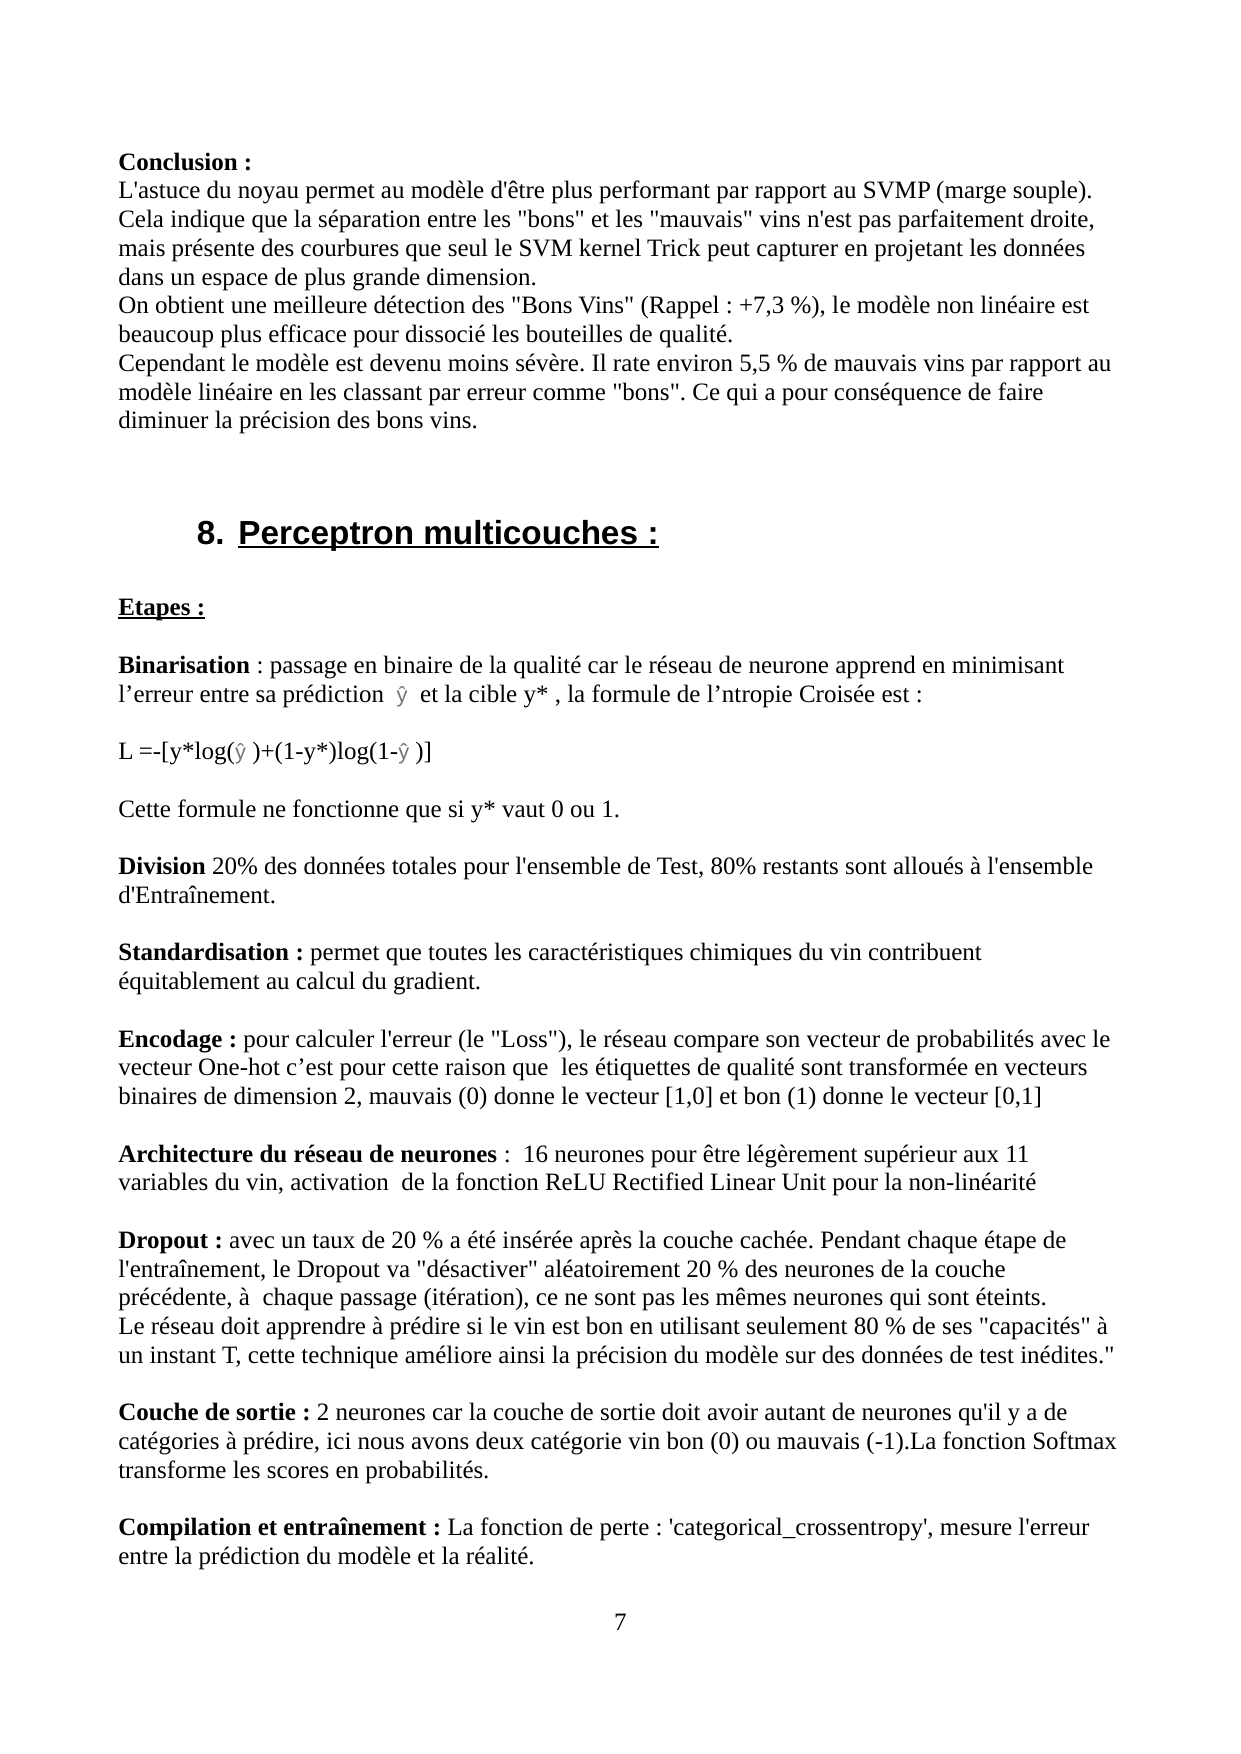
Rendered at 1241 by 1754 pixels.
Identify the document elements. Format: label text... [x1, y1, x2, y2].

text L'astuce du noyau permet au modèle d'être plus performant par rapport au SVMP (marge souple). Cela indique que la séparation entre les "bons" et les "mauvais" vins n'est pas parfaitement droite, mais présente des courbures que seul le SVM kernel Trick peut capturer en projetant les données dans un espace de plus grande dimension. [118, 176, 1122, 291]
text Encodage : pour calculer l'erreur (le "Loss"), le réseau compare son vecteur de probabilités avec le vecteur One-hot c’est pour cette raison que les étiquettes de qualité sont transformée en vecteurs binaires de dimension 2, mauvais (0) donne le vecteur [1,0] et bon (1) donne le vecteur [0,1] [118, 1024, 1122, 1110]
text Binarisation : passage en binaire de la qualité car le réseau de neurone apprend en minimisant l’erreur entre sa prédiction ŷ et la cible y* , la formule de l’ntropie Croisée est : [118, 650, 1122, 707]
text Le réseau doit apprendre à prédire si le vin est bon en utilisant seulement 80 % de ses "capacités" à un instant T, cette technique améliore ainsi la précision du modèle sur des données de test inédites." [118, 1311, 1122, 1369]
text Architecture du réseau de neurones : 16 neurones pour être légèrement supérieur aux 11 variables du vin, activation de la fonction ReLU Rectified Linear Unit pour la non-linéarité [118, 1139, 1122, 1196]
text Compilation et entraînement : La fonction de perte : 'categorical_crossentropy', mesure l'erreur entre la prédiction du modèle et la réalité. [118, 1512, 1122, 1570]
text Standardisation : permet que toutes les caractéristiques chimiques du vin contribuent équitablement au calcul du gradient. [118, 937, 1122, 995]
text Cette formule ne fonctionne que si y* vaut 0 ou 1. [118, 794, 1122, 822]
text Etapes : [118, 592, 1122, 621]
text Cependant le modèle est devenu moins sévère. Il rate environ 5,5 % de mauvais vins par rapport au modèle linéaire en les classant par erreur comme "bons". Ce qui a pour conséquence de faire diminuer la précision des bons vins. [118, 348, 1122, 434]
text Dropout : avec un taux de 20 % a été insérée après la couche cachée. Pendant chaque étape de l'entraînement, le Dropout va "désactiver" aléatoirement 20 % des neurones de la couche précédente, à chaque passage (itération), ce ne sont pas les mêmes neurones qui sont éteints. [118, 1225, 1122, 1311]
text Division 20% des données totales pour l'ensemble de Test, 80% restants sont alloués à l'ensemble d'Entraînement. [118, 851, 1122, 909]
subtitle Perceptron multicouches : [197, 513, 1122, 551]
text On obtient une meilleure détection des "Bons Vins" (Rappel : +7,3 %), le modèle non linéaire est beaucoup plus efficace pour dissocié les bouteilles de qualité. [118, 291, 1122, 348]
text Conclusion : [118, 147, 1122, 176]
text L =-[y*log(ŷ )+(1-y*)log(1-ŷ )] [118, 736, 1122, 765]
text Couche de sortie : 2 neurones car la couche de sortie doit avoir autant de neurones qu'il y a de catégories à prédire, ici nous avons deux catégorie vin bon (0) ou mauvais (-1).La fonction Softmax transforme les scores en probabilités. [118, 1397, 1122, 1484]
